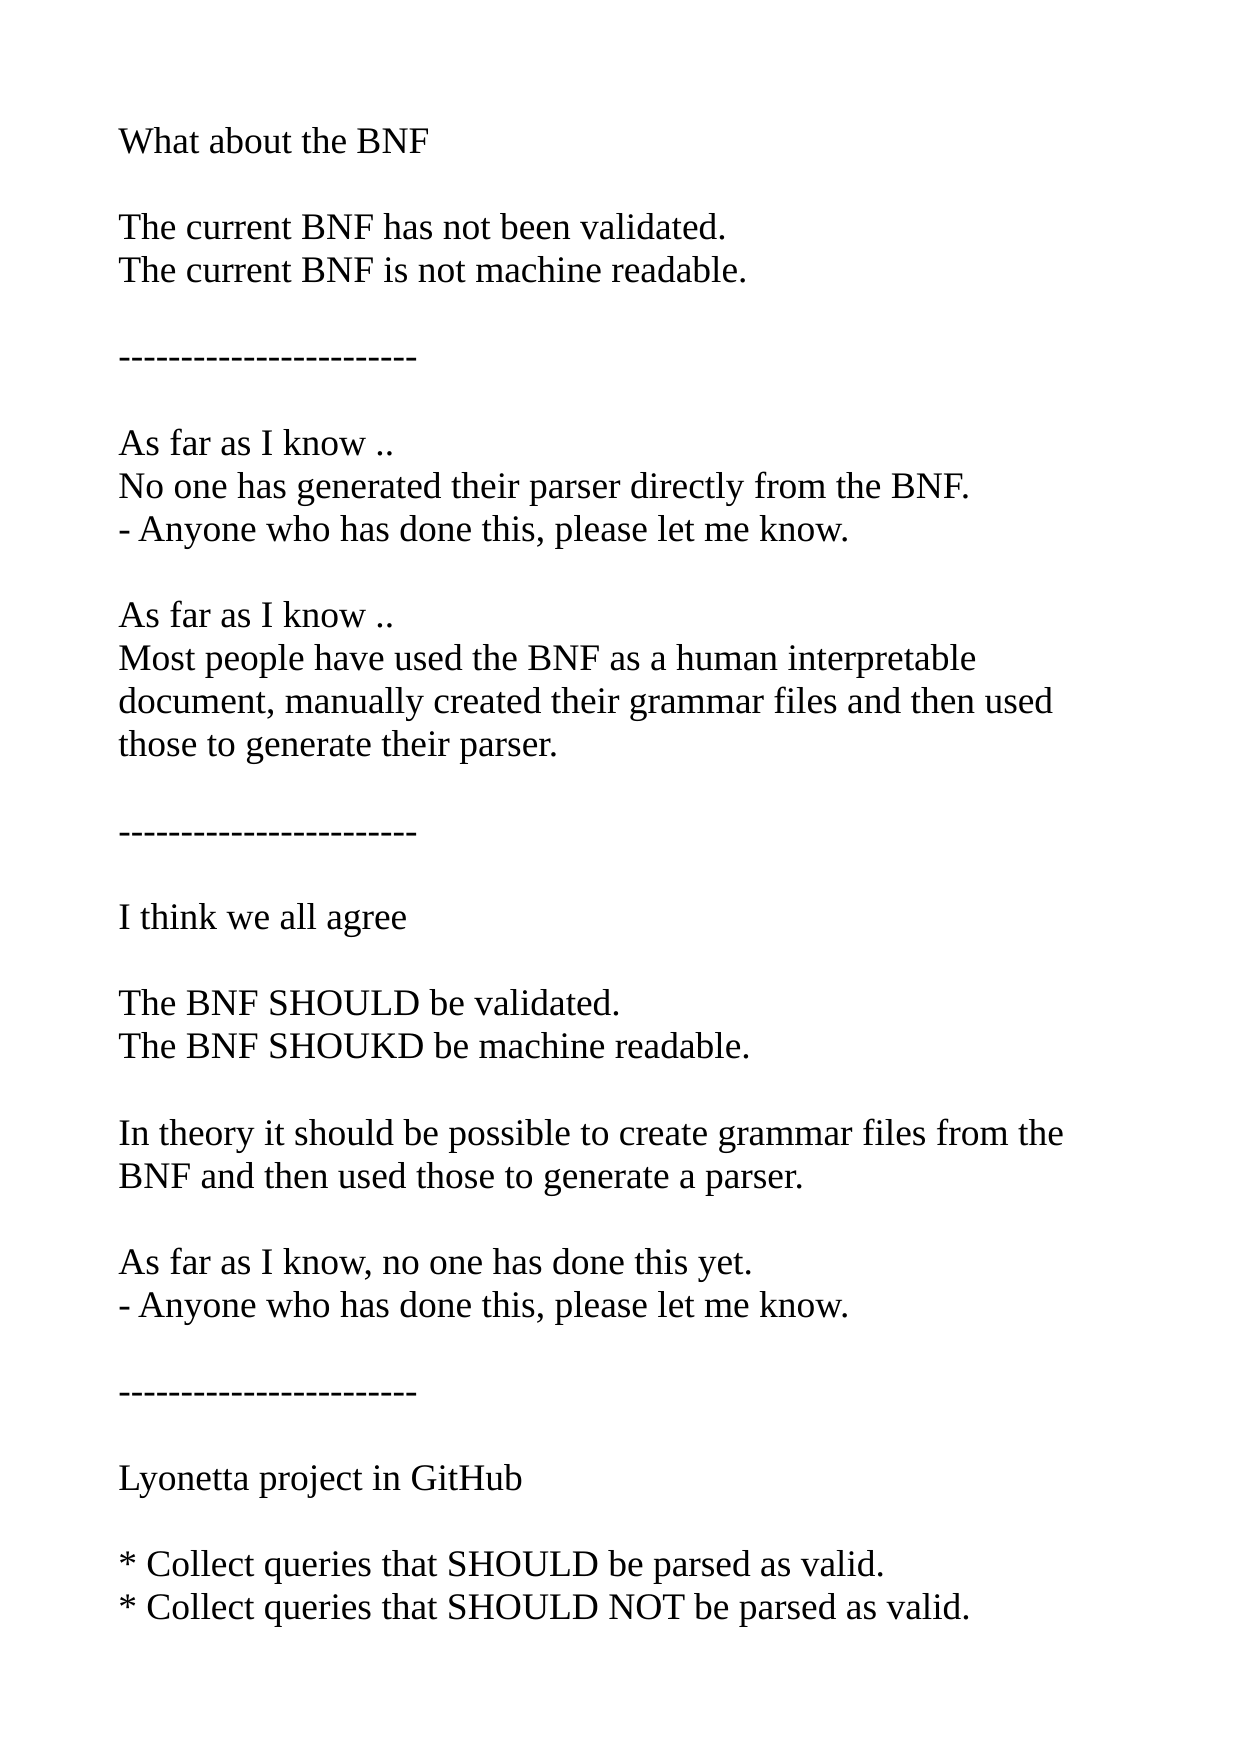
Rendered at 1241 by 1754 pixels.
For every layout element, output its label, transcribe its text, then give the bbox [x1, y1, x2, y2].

text Most people have used the BNF as a human interpretable document, manually created their grammar files and then used those to generate their parser. [118, 636, 1122, 765]
text ------------------------ [118, 808, 1122, 851]
text * Collect queries that SHOULD be parsed as valid. [118, 1541, 1122, 1584]
text I think we all agree [118, 894, 1122, 937]
text In theory it should be possible to create grammar files from the BNF and then used those to generate a parser. [118, 1110, 1122, 1196]
text - Anyone who has done this, please let me know. [118, 1282, 1122, 1326]
text No one has generated their parser directly from the BNF. [118, 463, 1122, 506]
text ------------------------ [118, 1369, 1122, 1412]
text As far as I know .. [118, 420, 1122, 463]
text What about the BNF [118, 118, 1122, 161]
text As far as I know .. [118, 592, 1122, 636]
text The current BNF has not been validated. [118, 204, 1122, 247]
text The current BNF is not machine readable. [118, 247, 1122, 291]
text The BNF SHOUKD be machine readable. [118, 1024, 1122, 1067]
text Lyonetta project in GitHub [118, 1455, 1122, 1498]
text * Collect queries that SHOULD NOT be parsed as valid. [118, 1584, 1122, 1627]
text The BNF SHOULD be validated. [118, 981, 1122, 1024]
text - Anyone who has done this, please let me know. [118, 506, 1122, 549]
text ------------------------ [118, 334, 1122, 377]
text As far as I know, no one has done this yet. [118, 1239, 1122, 1282]
